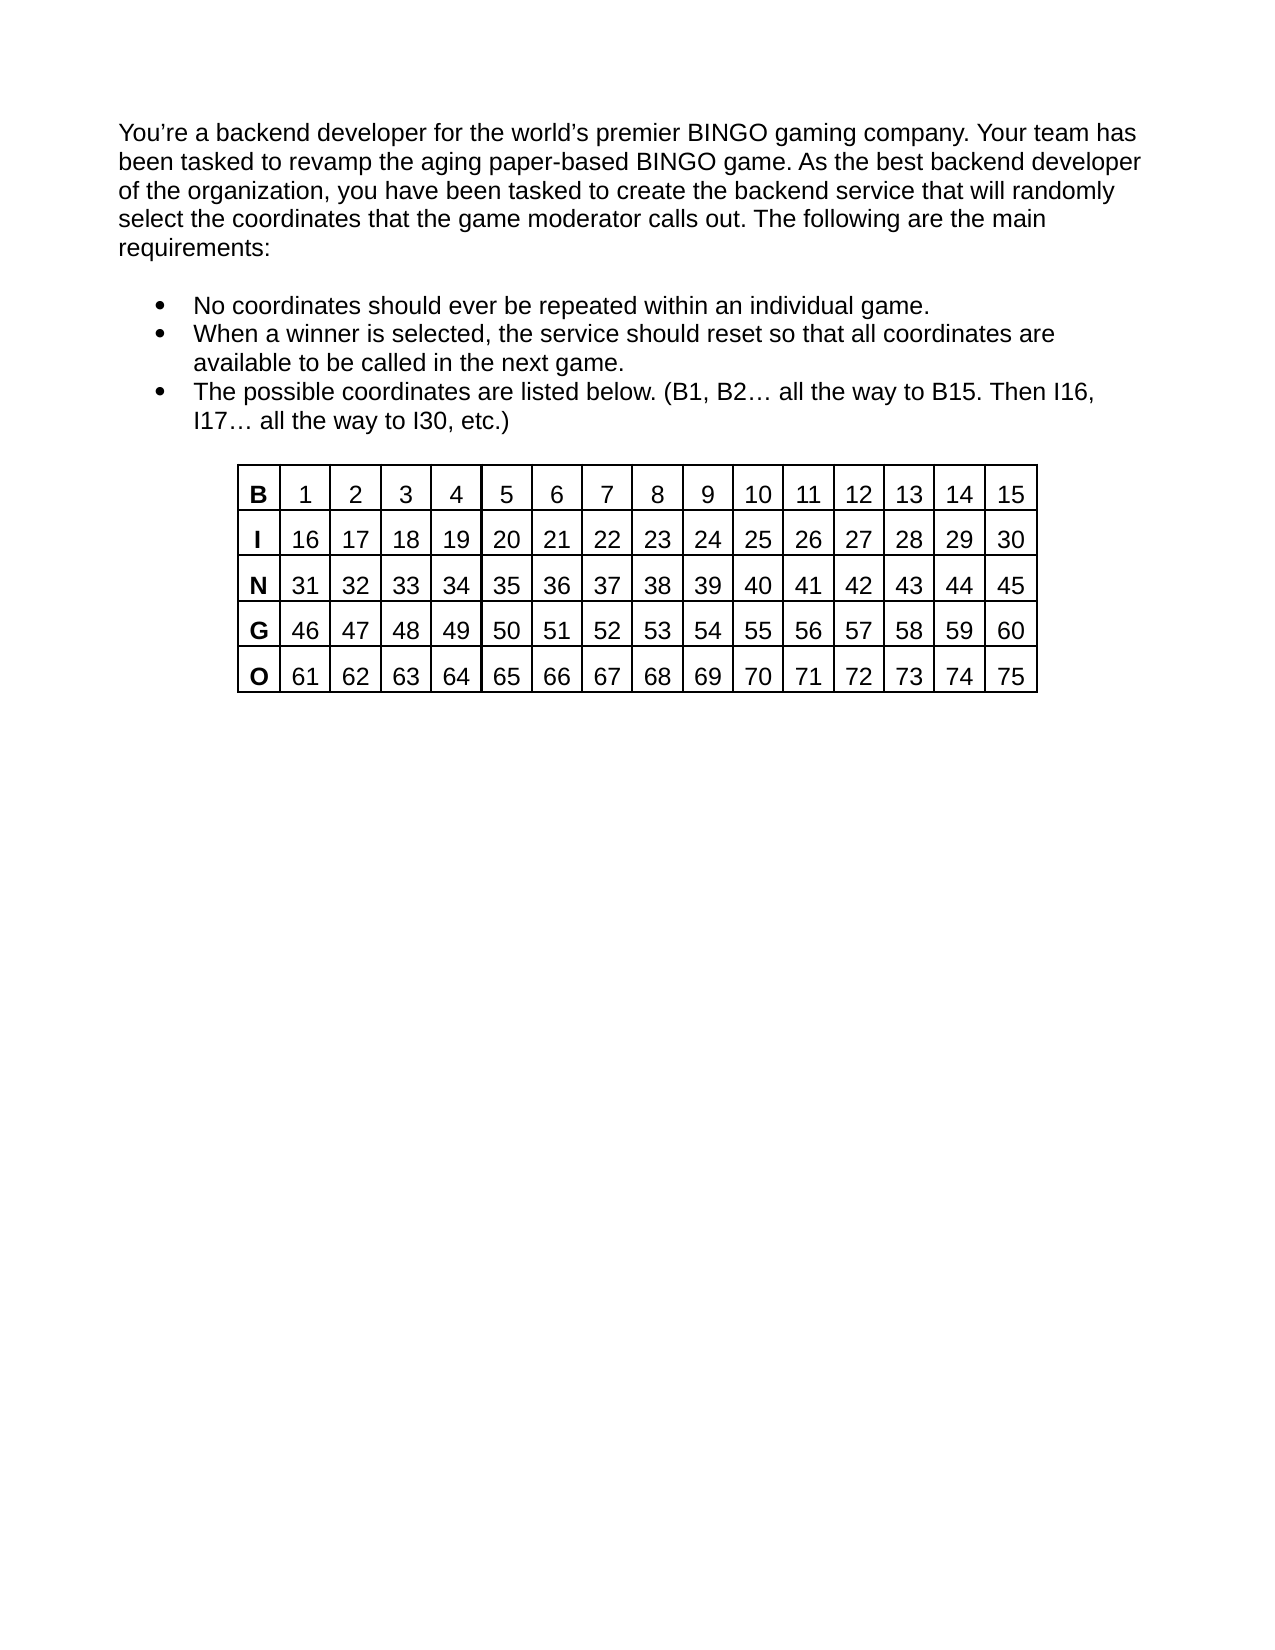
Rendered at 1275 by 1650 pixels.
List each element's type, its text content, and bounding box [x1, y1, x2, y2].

table_cell 47 [331, 602, 380, 645]
table_cell 29 [935, 511, 984, 554]
table_cell 70 [734, 647, 782, 691]
table_cell 58 [885, 602, 933, 645]
table_header 12 [835, 466, 883, 509]
table_header 7 [583, 466, 631, 509]
table_cell 34 [432, 556, 480, 600]
table_header 6 [533, 466, 581, 509]
table_cell 39 [684, 556, 732, 600]
table_cell 43 [885, 556, 933, 600]
table_cell 19 [432, 511, 480, 554]
table_cell 35 [483, 556, 531, 600]
table_cell O [239, 647, 279, 691]
table_cell 36 [533, 556, 581, 600]
table_cell 60 [986, 602, 1036, 645]
table_cell 59 [935, 602, 984, 645]
table_cell 73 [885, 647, 933, 691]
table_header 10 [734, 466, 782, 509]
list When a winner is selected, the service should reset so that all coordinates are available to be called in the next game. [156, 319, 1157, 377]
list No coordinates should ever be repeated within an individual game. [156, 291, 1157, 319]
table_header 15 [986, 466, 1036, 509]
table_cell 46 [281, 602, 329, 645]
table_cell 16 [281, 511, 329, 554]
table_cell 71 [784, 647, 833, 691]
table_cell 44 [935, 556, 984, 600]
table_cell 45 [986, 556, 1036, 600]
table_cell 53 [633, 602, 682, 645]
table_header 5 [483, 466, 531, 509]
table_cell 74 [935, 647, 984, 691]
table_cell 66 [533, 647, 581, 691]
list The possible coordinates are listed below. (B1, B2… all the way to B15. Then I16, I17… all the way to I30, etc.) [156, 377, 1157, 463]
table_header 1 [281, 466, 329, 509]
table_cell 48 [382, 602, 430, 645]
table_cell 67 [583, 647, 631, 691]
table_cell 69 [684, 647, 732, 691]
table_cell 49 [432, 602, 480, 645]
table_cell 26 [784, 511, 833, 554]
table_header 2 [331, 466, 380, 509]
table_cell N [239, 556, 279, 600]
table_cell 33 [382, 556, 430, 600]
table_cell 61 [281, 647, 329, 691]
table_cell 32 [331, 556, 380, 600]
table_cell 55 [734, 602, 782, 645]
table_cell 41 [784, 556, 833, 600]
table_cell 64 [432, 647, 480, 691]
table_cell 56 [784, 602, 833, 645]
table_cell 38 [633, 556, 682, 600]
table_cell 63 [382, 647, 430, 691]
table_cell 24 [684, 511, 732, 554]
table_header 14 [935, 466, 984, 509]
table_cell 30 [986, 511, 1036, 554]
table_cell 75 [986, 647, 1036, 691]
table_cell 62 [331, 647, 380, 691]
table_cell 21 [533, 511, 581, 554]
table_cell 23 [633, 511, 682, 554]
table_header 9 [684, 466, 732, 509]
table_cell 17 [331, 511, 380, 554]
table_cell 25 [734, 511, 782, 554]
table_cell 50 [483, 602, 531, 645]
table_cell 18 [382, 511, 430, 554]
table_cell 40 [734, 556, 782, 600]
table_cell 68 [633, 647, 682, 691]
table_cell 27 [835, 511, 883, 554]
table_cell 54 [684, 602, 732, 645]
table_cell 28 [885, 511, 933, 554]
table_header B [239, 466, 279, 509]
table_cell 31 [281, 556, 329, 600]
table_header 4 [432, 466, 480, 509]
table_cell 72 [835, 647, 883, 691]
text You’re a backend developer for the world’s premier BINGO gaming company. Your team has been tasked to revamp the aging paper-based BINGO game. As the best backend developer of the organization, you have been tasked to create the backend service that will randomly select the coordinates that the game moderator calls out. The following are the main requirements: [118, 118, 1157, 262]
table_cell 51 [533, 602, 581, 645]
table_cell 52 [583, 602, 631, 645]
table_cell 22 [583, 511, 631, 554]
table_cell 20 [483, 511, 531, 554]
table_header 8 [633, 466, 682, 509]
table_cell 57 [835, 602, 883, 645]
table_cell 42 [835, 556, 883, 600]
table_header 3 [382, 466, 430, 509]
table_header 13 [885, 466, 933, 509]
table_cell G [239, 602, 279, 645]
table_cell I [239, 511, 279, 554]
table_cell 37 [583, 556, 631, 600]
table_cell 65 [483, 647, 531, 691]
table_header 11 [784, 466, 833, 509]
